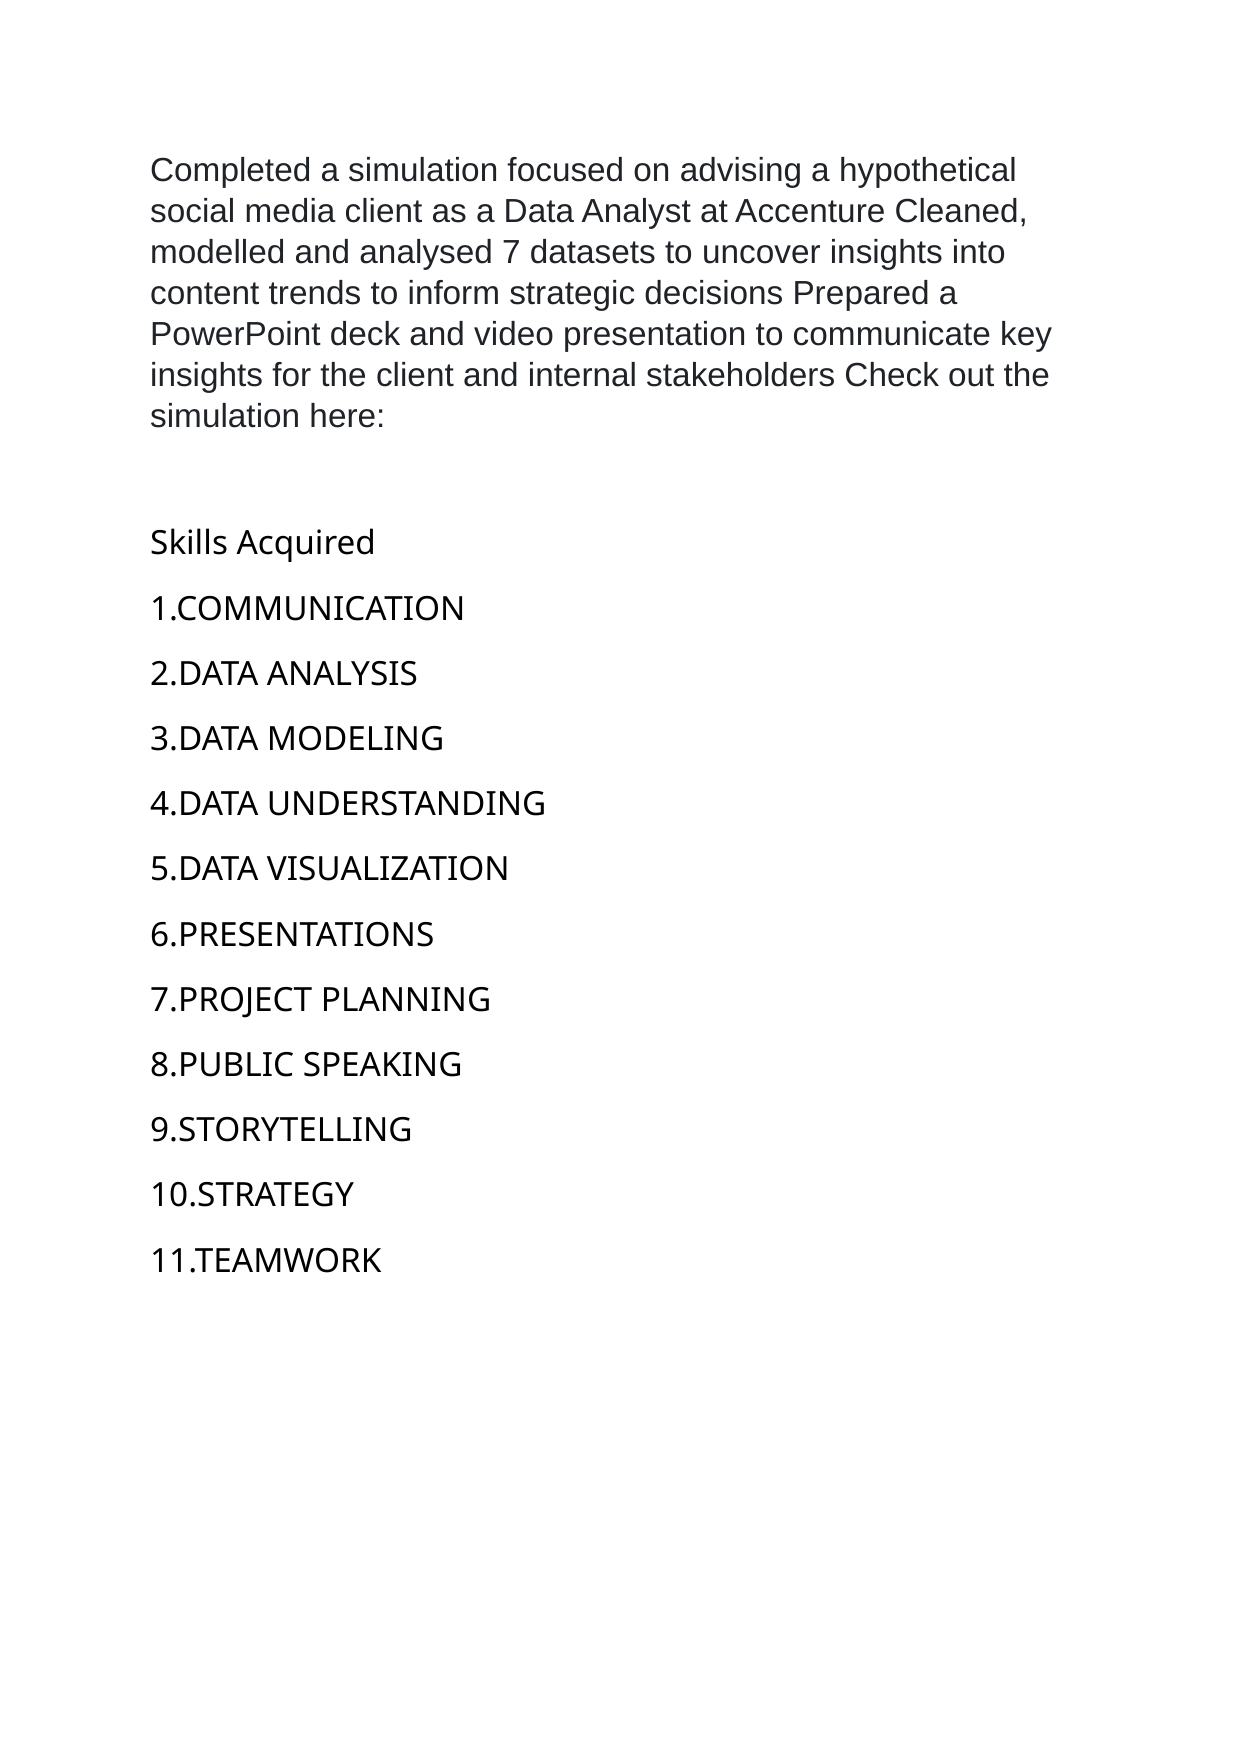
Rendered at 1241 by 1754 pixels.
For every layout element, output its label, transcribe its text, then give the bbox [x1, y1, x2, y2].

text 11.TEAMWORK [150, 1236, 1090, 1282]
text 9.STORYTELLING [150, 1106, 1090, 1151]
text 8.PUBLIC SPEAKING [150, 1041, 1090, 1086]
text 1.COMMUNICATION [150, 584, 1090, 630]
text Skills Acquired [150, 519, 1090, 564]
text 6.PRESENTATIONS [150, 910, 1090, 956]
text Completed a simulation focused on advising a hypothetical social media client as a Data Analyst at Accenture Cleaned, modelled and analysed 7 datasets to uncover insights into content trends to inform strategic decisions Prepared a PowerPoint deck and video presentation to communicate key insights for the client and internal stakeholders Check out the simulation here: [150, 150, 1090, 435]
text 2.DATA ANALYSIS [150, 649, 1090, 695]
text 7.PROJECT PLANNING [150, 976, 1090, 1021]
text 3.DATA MODELING [150, 715, 1090, 760]
text 5.DATA VISUALIZATION [150, 845, 1090, 891]
text 4.DATA UNDERSTANDING [150, 780, 1090, 825]
text 10.STRATEGY [150, 1171, 1090, 1217]
